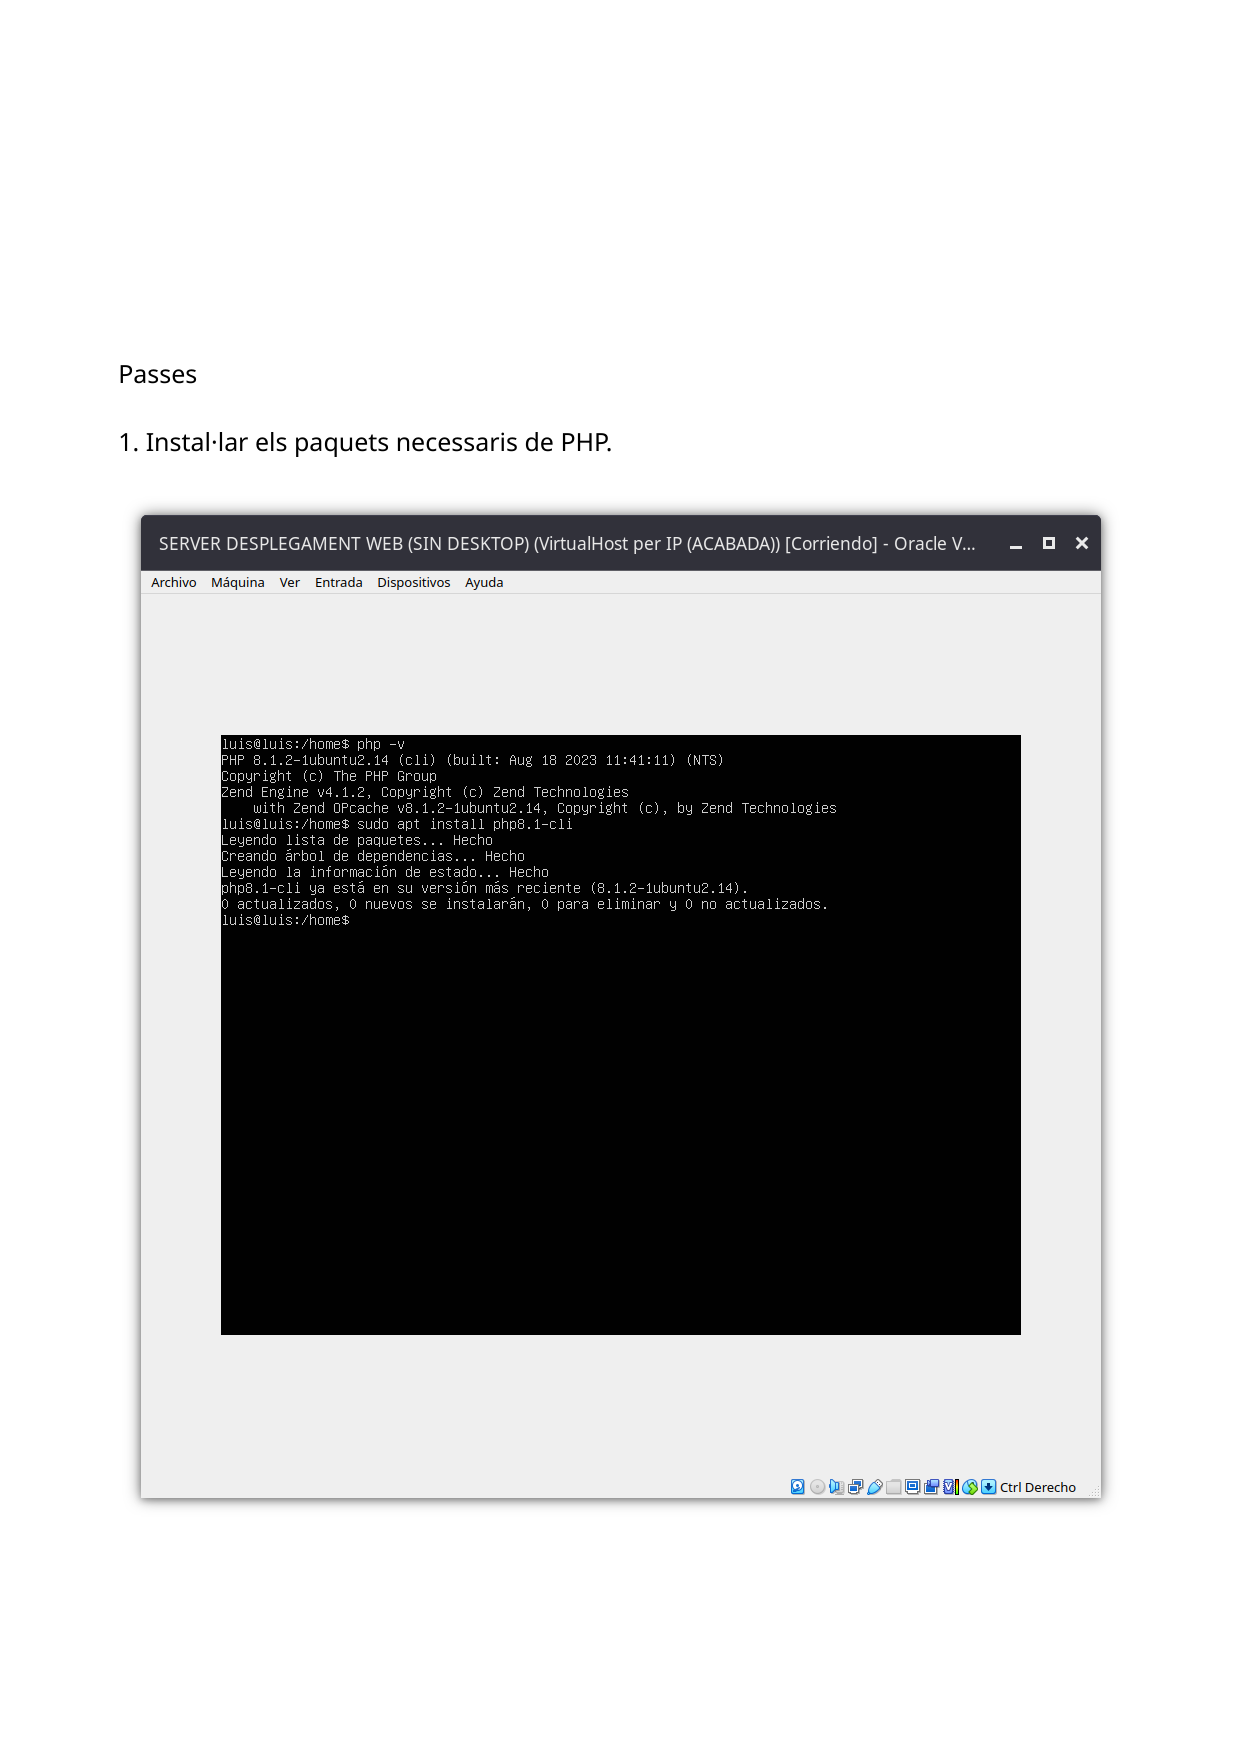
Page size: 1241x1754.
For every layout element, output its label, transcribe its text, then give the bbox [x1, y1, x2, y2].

text 1. Instal·lar els paquets necessaris de PHP. [118, 425, 1122, 459]
picture [118, 492, 1123, 1520]
text Passes [118, 357, 1122, 391]
